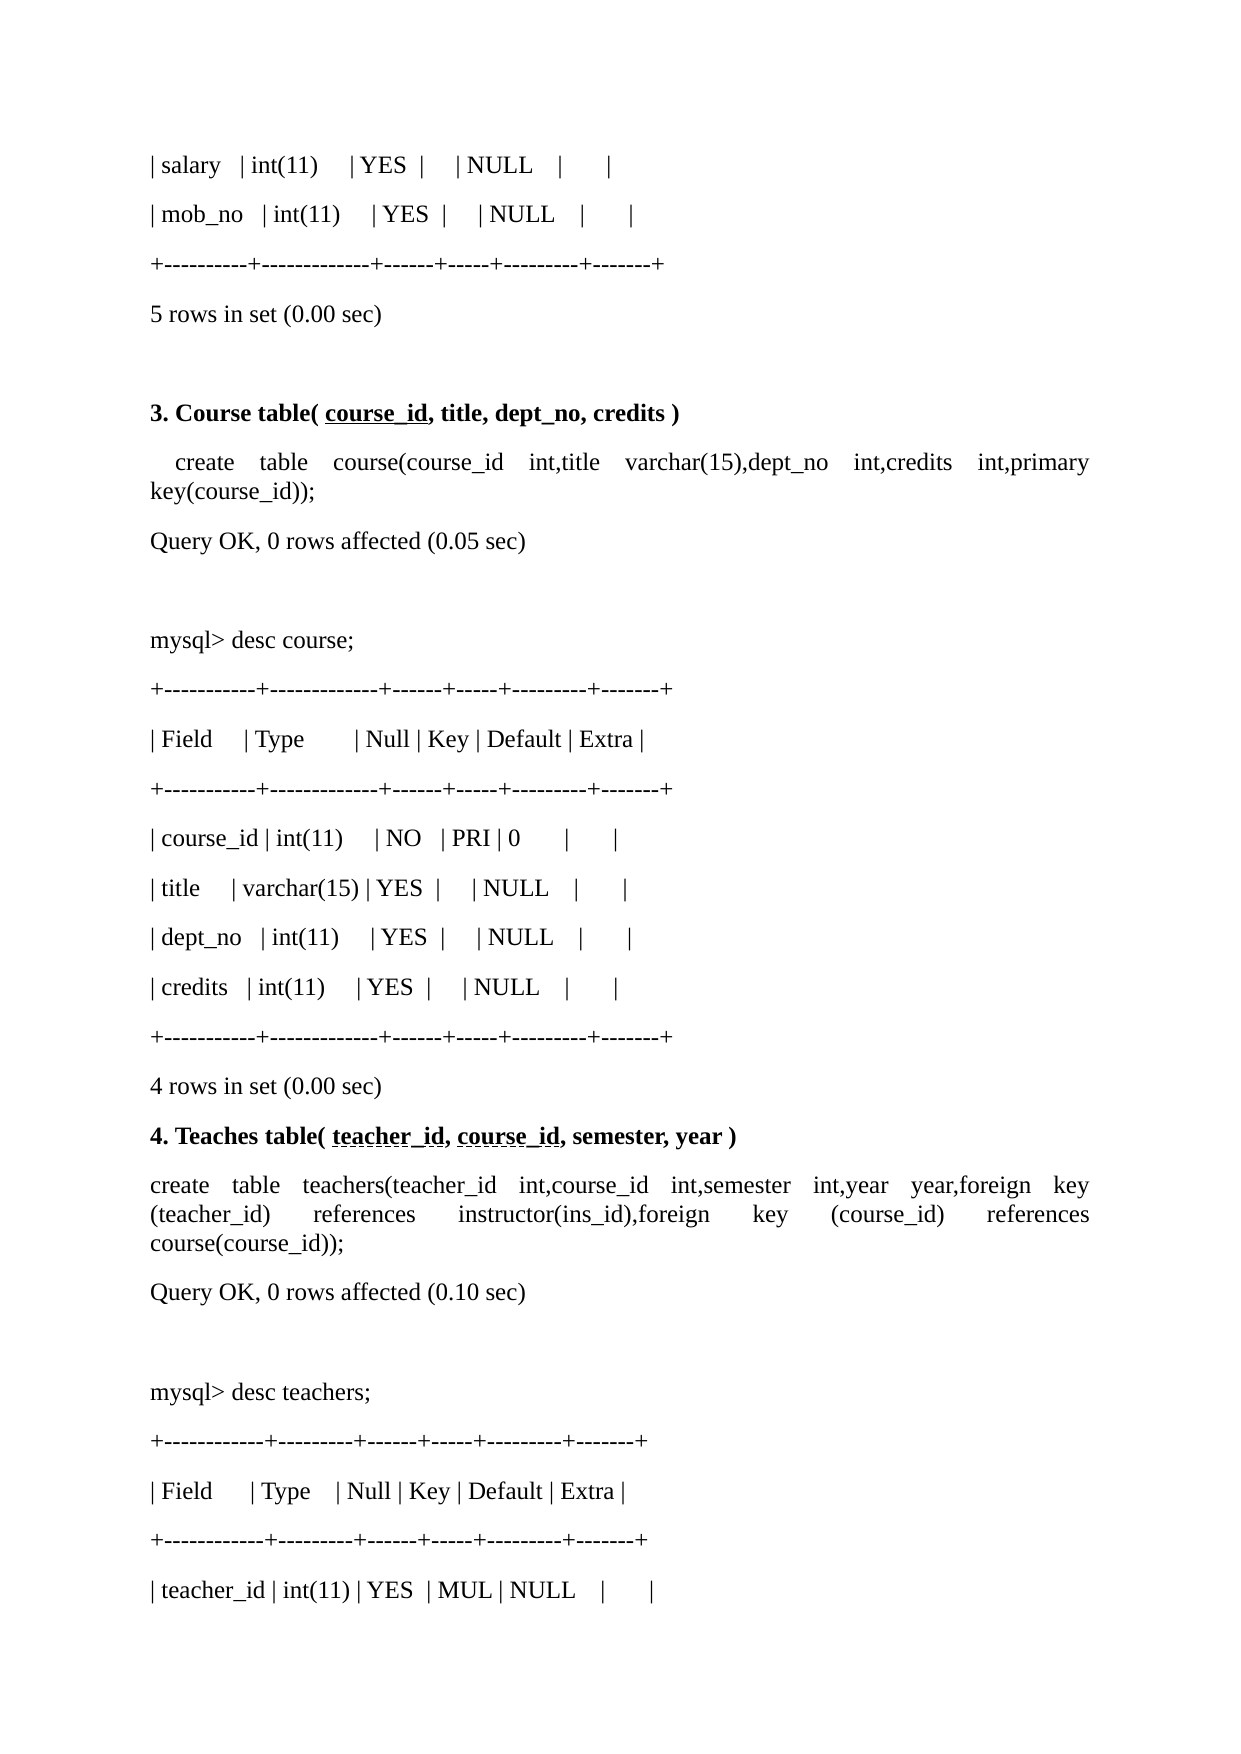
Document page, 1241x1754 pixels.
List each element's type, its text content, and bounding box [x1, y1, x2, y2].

text create table course(course_id int,title varchar(15),dept_no int,credits int,primary key(course_id)); [150, 447, 1090, 505]
text | credits | int(11) | YES | | NULL | | [150, 972, 1090, 1001]
text | teacher_id | int(11) | YES | MUL | NULL | | [150, 1575, 1090, 1604]
text | course_id | int(11) | NO | PRI | 0 | | [150, 823, 1090, 852]
text | salary | int(11) | YES | | NULL | | [150, 150, 1090, 179]
text mysql> desc course; [150, 625, 1090, 654]
text 4. Teaches table( teacher_id, course_id, semester, year ) [150, 1121, 1090, 1149]
text +-----------+-------------+------+-----+---------+-------+ [150, 774, 1090, 802]
text Query OK, 0 rows affected (0.10 sec) [150, 1277, 1090, 1306]
text 4 rows in set (0.00 sec) [150, 1071, 1090, 1100]
text +-----------+-------------+------+-----+---------+-------+ [150, 674, 1090, 703]
text Query OK, 0 rows affected (0.05 sec) [150, 526, 1090, 554]
text | dept_no | int(11) | YES | | NULL | | [150, 922, 1090, 951]
text | Field | Type | Null | Key | Default | Extra | [150, 724, 1090, 753]
text +-----------+-------------+------+-----+---------+-------+ [150, 1022, 1090, 1050]
text mysql> desc teachers; [150, 1377, 1090, 1405]
text +------------+---------+------+-----+---------+-------+ [150, 1525, 1090, 1554]
text create table teachers(teacher_id int,course_id int,semester int,year year,foreign key (teacher_id) references instructor(ins_id),foreign key (course_id) references course(course_id)); [150, 1170, 1090, 1257]
text | Field | Type | Null | Key | Default | Extra | [150, 1476, 1090, 1504]
text +------------+---------+------+-----+---------+-------+ [150, 1426, 1090, 1455]
text | mob_no | int(11) | YES | | NULL | | [150, 199, 1090, 228]
text +----------+-------------+------+-----+---------+-------+ [150, 249, 1090, 278]
text 3. Course table( course_id, title, dept_no, credits ) [150, 398, 1090, 427]
text 5 rows in set (0.00 sec) [150, 299, 1090, 327]
text | title | varchar(15) | YES | | NULL | | [150, 873, 1090, 902]
